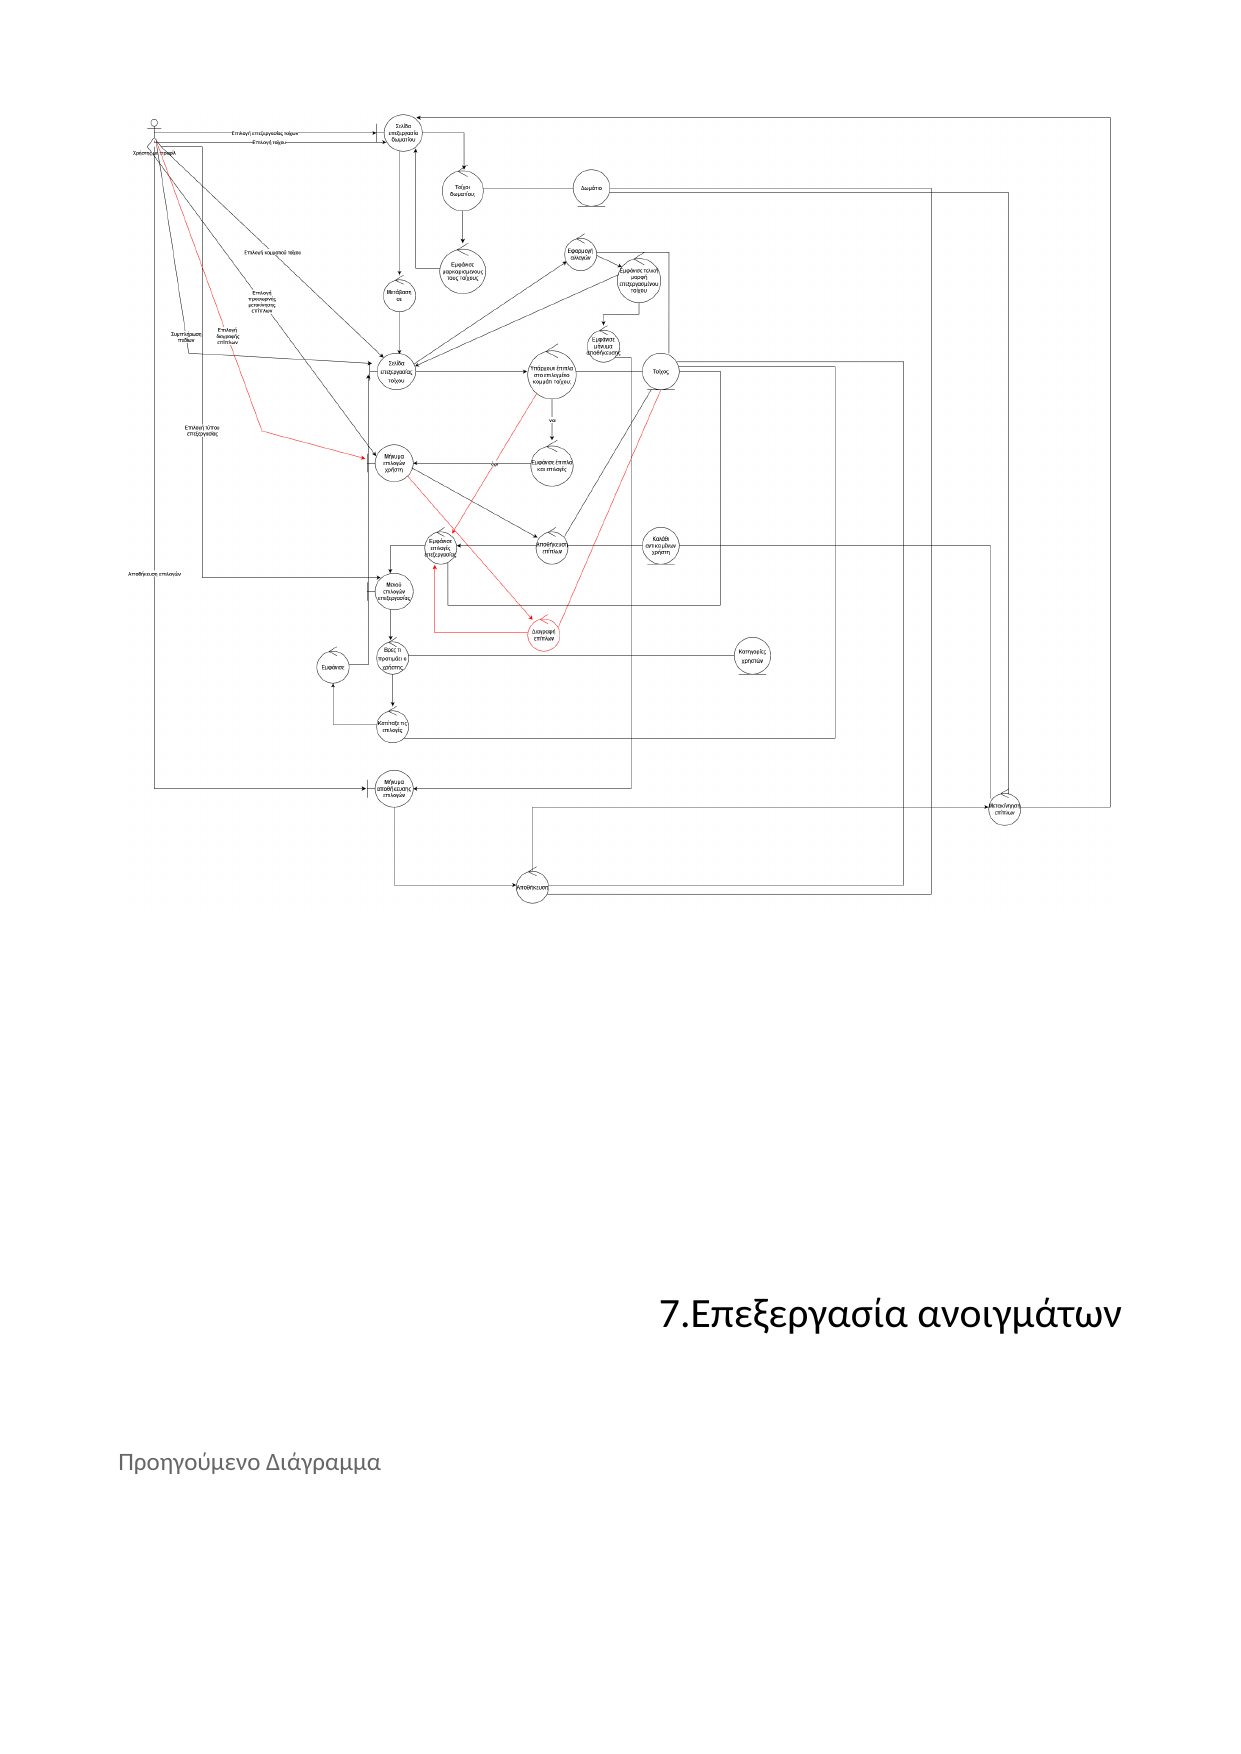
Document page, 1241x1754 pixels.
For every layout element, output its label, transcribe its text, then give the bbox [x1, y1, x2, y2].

text Προηγούμενο Διάγραμμα [118, 1446, 1122, 1476]
text 7.Επεξεργασία ανοιγμάτων [118, 1287, 1122, 1338]
